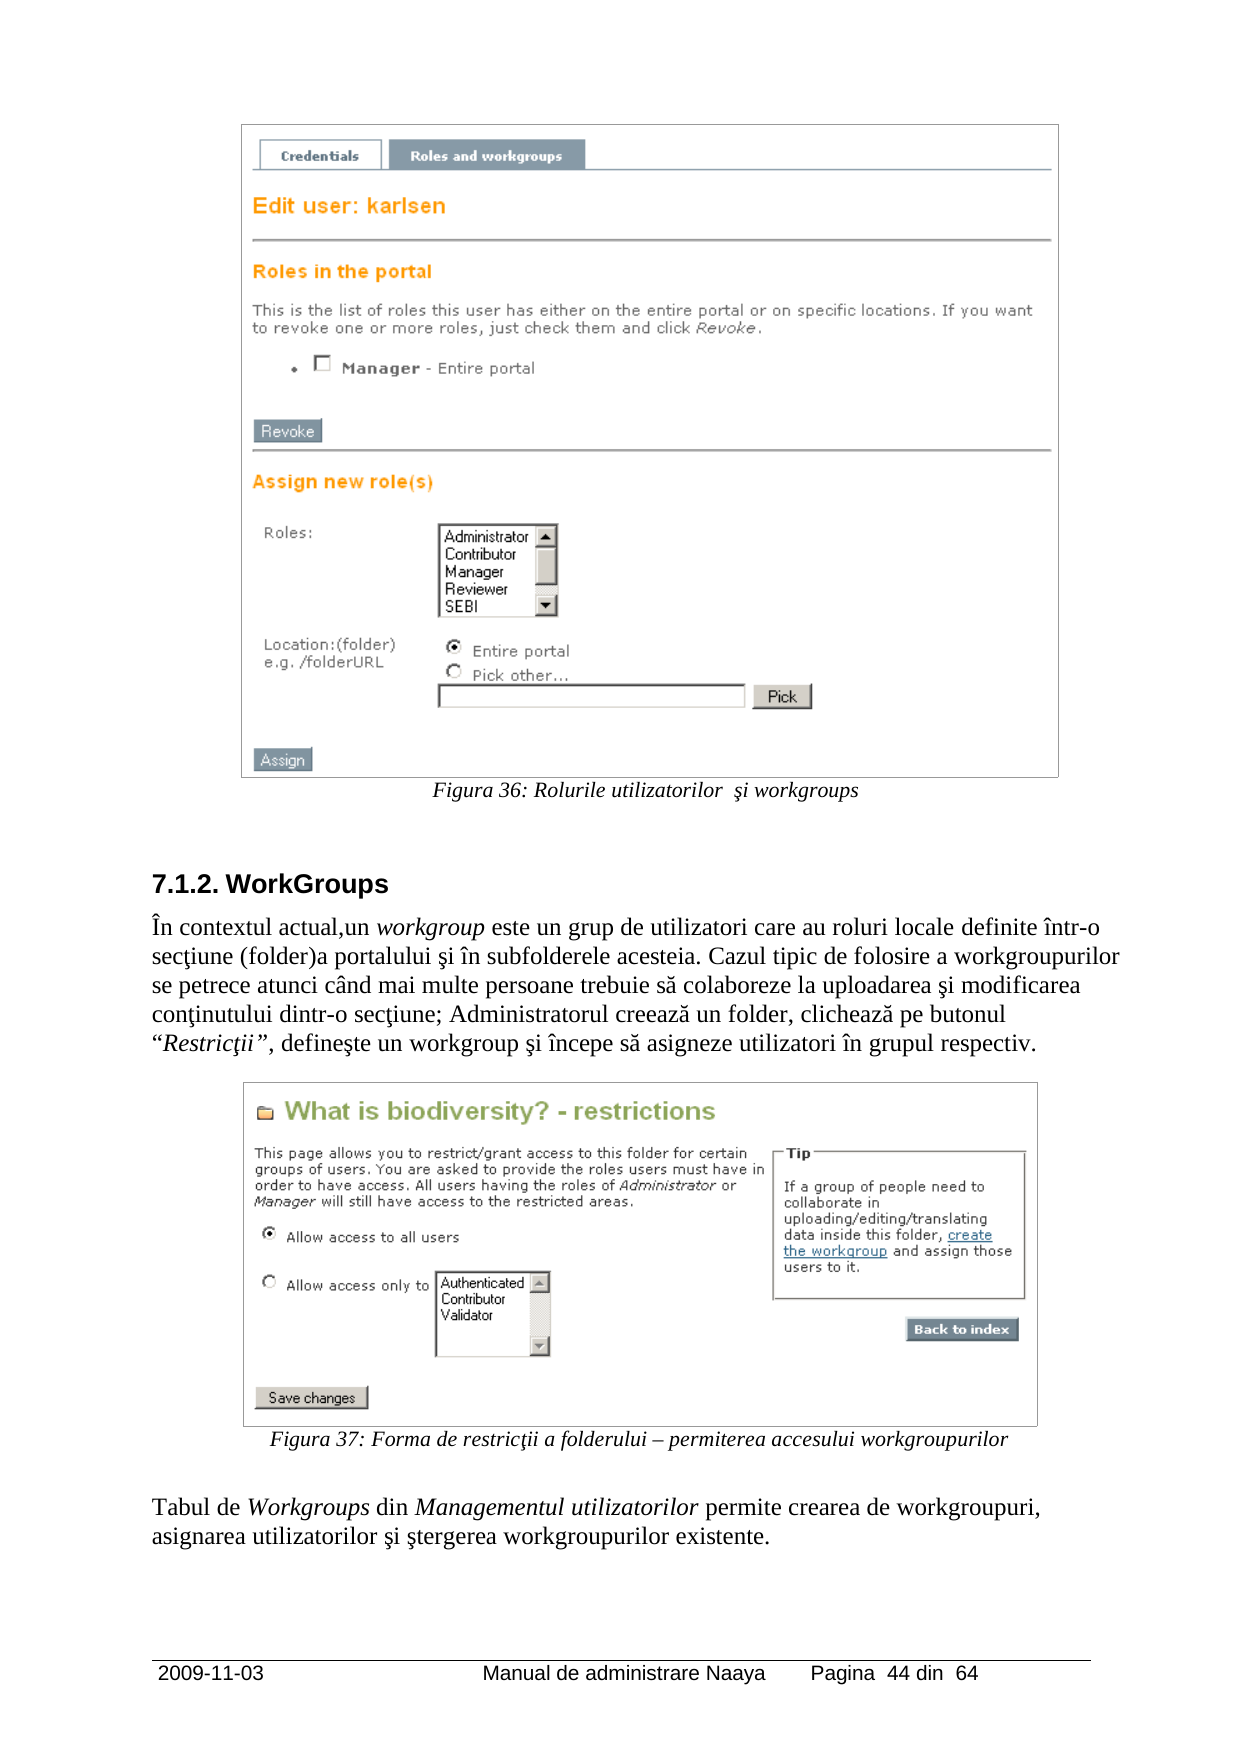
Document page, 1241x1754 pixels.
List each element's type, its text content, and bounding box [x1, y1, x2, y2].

picture [243, 126, 1056, 774]
text [242, 125, 1058, 777]
text [244, 1083, 1037, 1426]
picture [246, 1084, 1034, 1423]
text Figura 36: Rolurile utilizatorilor şi workgroups [241, 778, 1058, 803]
subtitle WorkGroups [152, 868, 1128, 899]
text Figura 37: Forma de restricţii a folderului – permiterea accesului workgroupurilor [243, 1427, 1037, 1451]
text În contextul actual,un workgroup este un grup de utilizatori care au roluri locale definite într-o secţiune (folder)a portalului şi în subfolderele acesteia. Cazul tipic de folosire a workgroupurilor se petrece atunci când mai multe persoane trebuie să colaboreze la uploadarea şi modificarea conţinutului dintr-o secţiune; Administratorul creează un folder, clichează pe butonul “Restricţii”, defineşte un workgroup şi începe să asigneze utilizatori în grupul respectiv. [152, 912, 1128, 1057]
text Tabul de Workgroups din Managementul utilizatorilor permite crearea de workgroupuri, asignarea utilizatorilor şi ştergerea workgroupurilor existente. [152, 1492, 1128, 1550]
